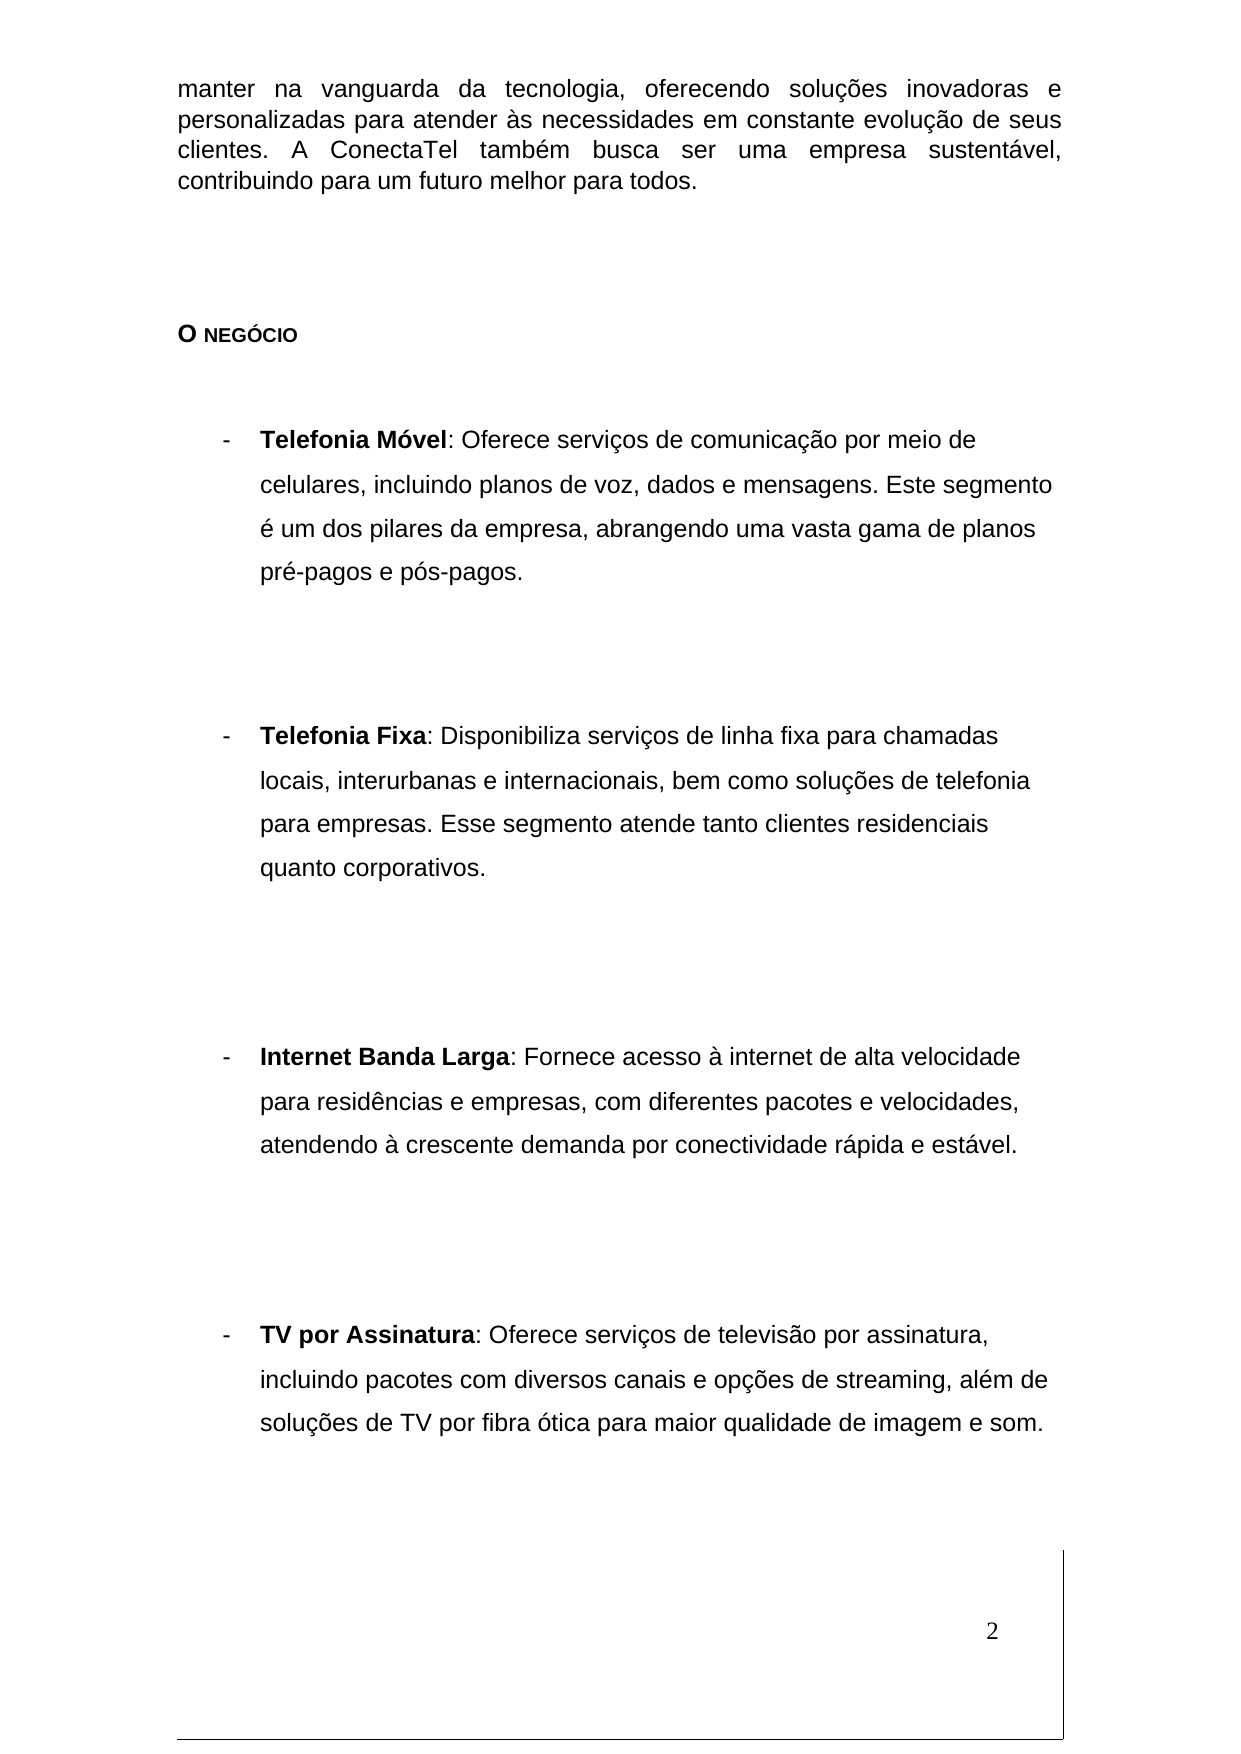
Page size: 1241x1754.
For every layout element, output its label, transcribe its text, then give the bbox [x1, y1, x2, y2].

list Telefonia Fixa: Disponibiliza serviços de linha fixa para chamadas locais, interurbanas e internacionais, bem como soluções de telefonia para empresas. Esse segmento atende tanto clientes residenciais quanto corporativos. [222, 718, 1063, 881]
list TV por Assinatura: Oferece serviços de televisão por assinatura, incluindo pacotes com diversos canais e opções de streaming, além de soluções de TV por fibra ótica para maior qualidade de imagem e som. [222, 1317, 1063, 1437]
list Telefonia Móvel: Oferece serviços de comunicação por meio de celulares, incluindo planos de voz, dados e mensagens. Este segmento é um dos pilares da empresa, abrangendo uma vasta gama de planos pré-pagos e pós-pagos. [222, 422, 1063, 585]
list Internet Banda Larga: Fornece acesso à internet de alta velocidade para residências e empresas, com diferentes pacotes e velocidades, atendendo à crescente demanda por conectividade rápida e estável. [222, 1039, 1063, 1159]
text manter na vanguarda da tecnologia, oferecendo soluções inovadoras e personalizadas para atender às necessidades em constante evolução de seus clientes. A ConectaTel também busca ser uma empresa sustentável, contribuindo para um futuro melhor para todos. [177, 74, 1063, 195]
subtitle O negócio [177, 319, 1063, 348]
